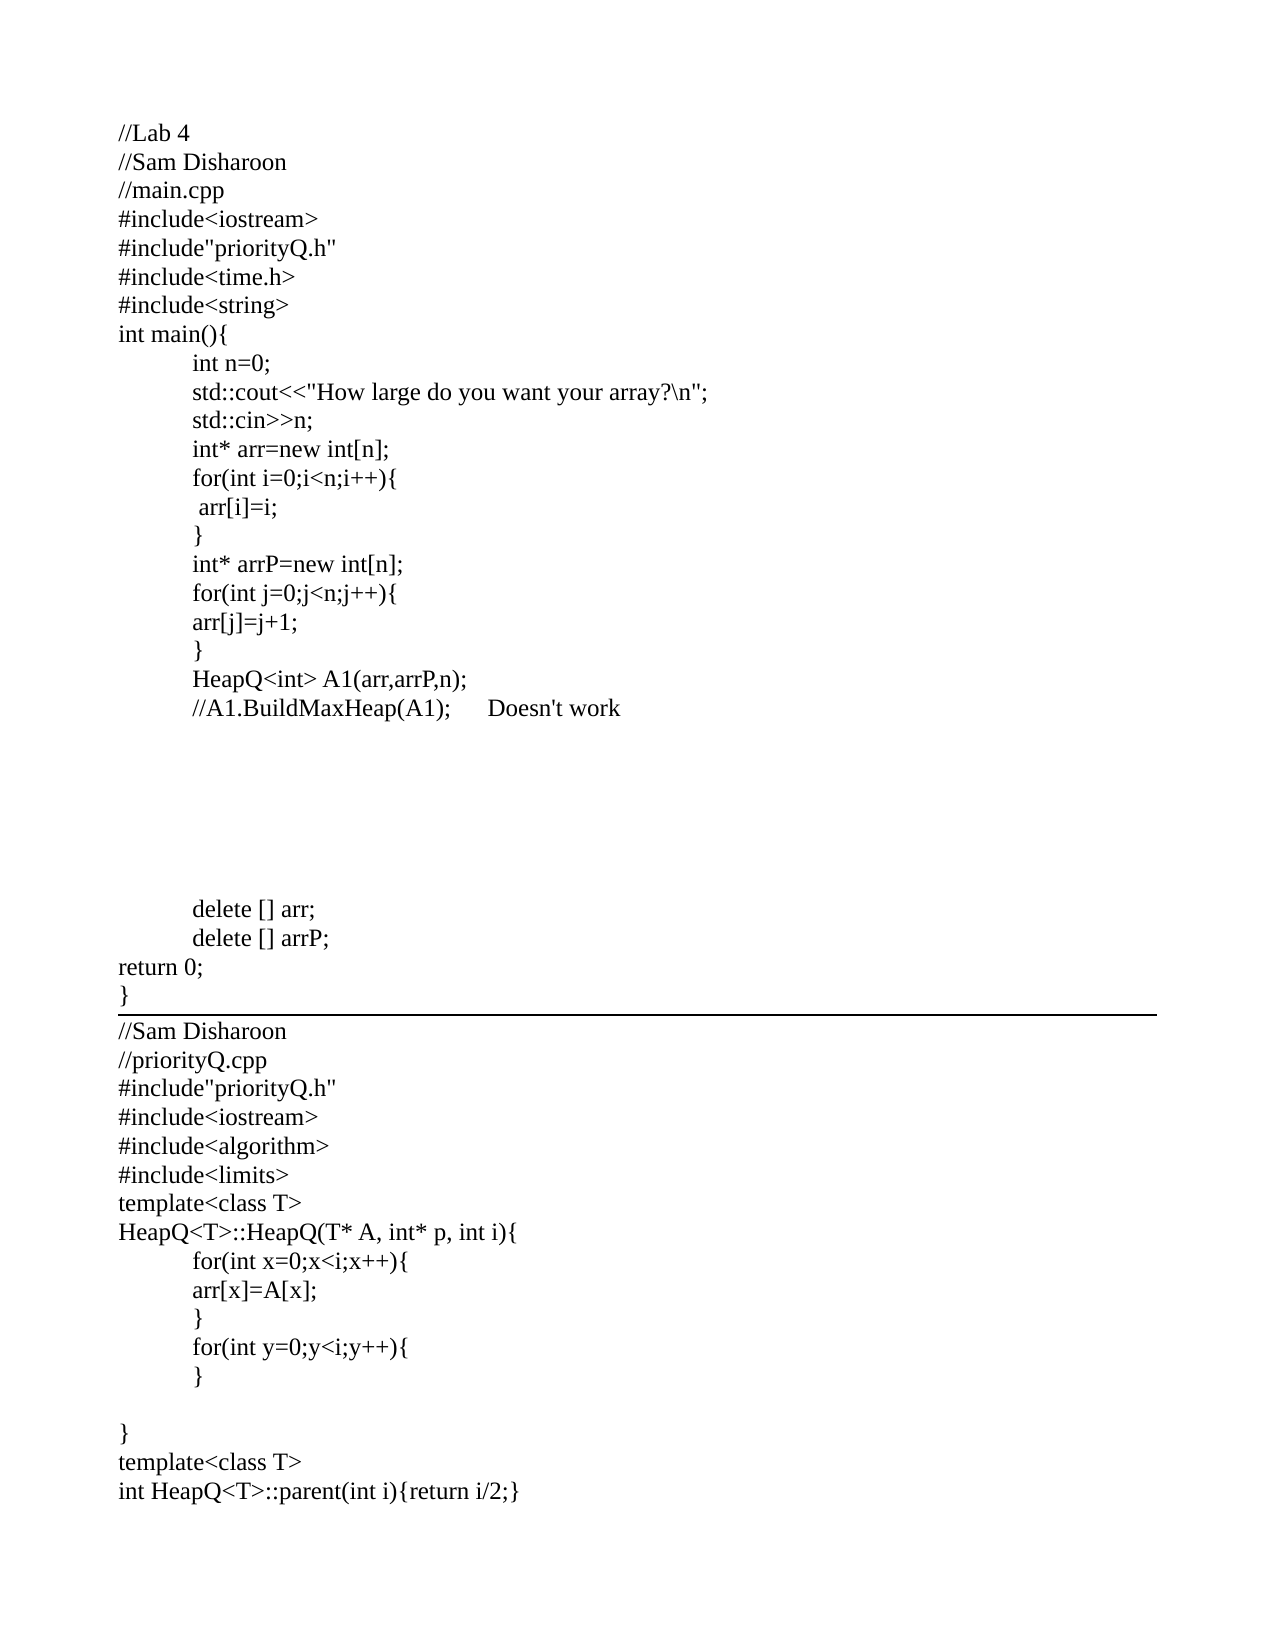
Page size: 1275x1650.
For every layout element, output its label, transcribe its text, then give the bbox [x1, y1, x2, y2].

text int HeapQ<T>::parent(int i){return i/2;} [118, 1476, 1157, 1505]
text for(int j=0;j<n;j++){ [118, 578, 1157, 607]
text //Lab 4 [118, 118, 1157, 147]
text #include<algorithm> [118, 1131, 1157, 1160]
text } [118, 521, 1157, 549]
text arr[i]=i; [118, 492, 1157, 521]
text template<class T> [118, 1188, 1157, 1217]
text #include<limits> [118, 1160, 1157, 1188]
text } [118, 981, 1157, 1014]
text delete [] arrP; [118, 923, 1157, 952]
text for(int i=0;i<n;i++){ [118, 463, 1157, 492]
text #include<time.h> [118, 262, 1157, 291]
text #include<string> [118, 291, 1157, 319]
text std::cout<<"How large do you want your array?\n"; [118, 377, 1157, 406]
text //main.cpp [118, 176, 1157, 204]
text arr[j]=j+1; [118, 607, 1157, 636]
text #include"priorityQ.h" [118, 1073, 1157, 1102]
text std::cin>>n; [118, 406, 1157, 434]
text } [118, 636, 1157, 664]
text //priorityQ.cpp [118, 1045, 1157, 1073]
text #include"priorityQ.h" [118, 233, 1157, 262]
text HeapQ<T>::HeapQ(T* A, int* p, int i){ [118, 1217, 1157, 1246]
text int n=0; [118, 348, 1157, 377]
text for(int y=0;y<i;y++){ [118, 1332, 1157, 1361]
text //Sam Disharoon [118, 1016, 1157, 1045]
text arr[x]=A[x]; [118, 1275, 1157, 1303]
text } [118, 1418, 1157, 1447]
text int* arrP=new int[n]; [118, 549, 1157, 578]
text template<class T> [118, 1447, 1157, 1476]
text #include<iostream> [118, 1102, 1157, 1131]
text for(int x=0;x<i;x++){ [118, 1246, 1157, 1275]
text delete [] arr; [118, 894, 1157, 923]
text return 0; [118, 952, 1157, 981]
text int* arr=new int[n]; [118, 434, 1157, 463]
text //Sam Disharoon [118, 147, 1157, 176]
text int main(){ [118, 319, 1157, 348]
text } [118, 1303, 1157, 1332]
text //A1.BuildMaxHeap(A1); Doesn't work [118, 693, 1157, 722]
text } [118, 1361, 1157, 1390]
text HeapQ<int> A1(arr,arrP,n); [118, 664, 1157, 693]
text #include<iostream> [118, 204, 1157, 233]
